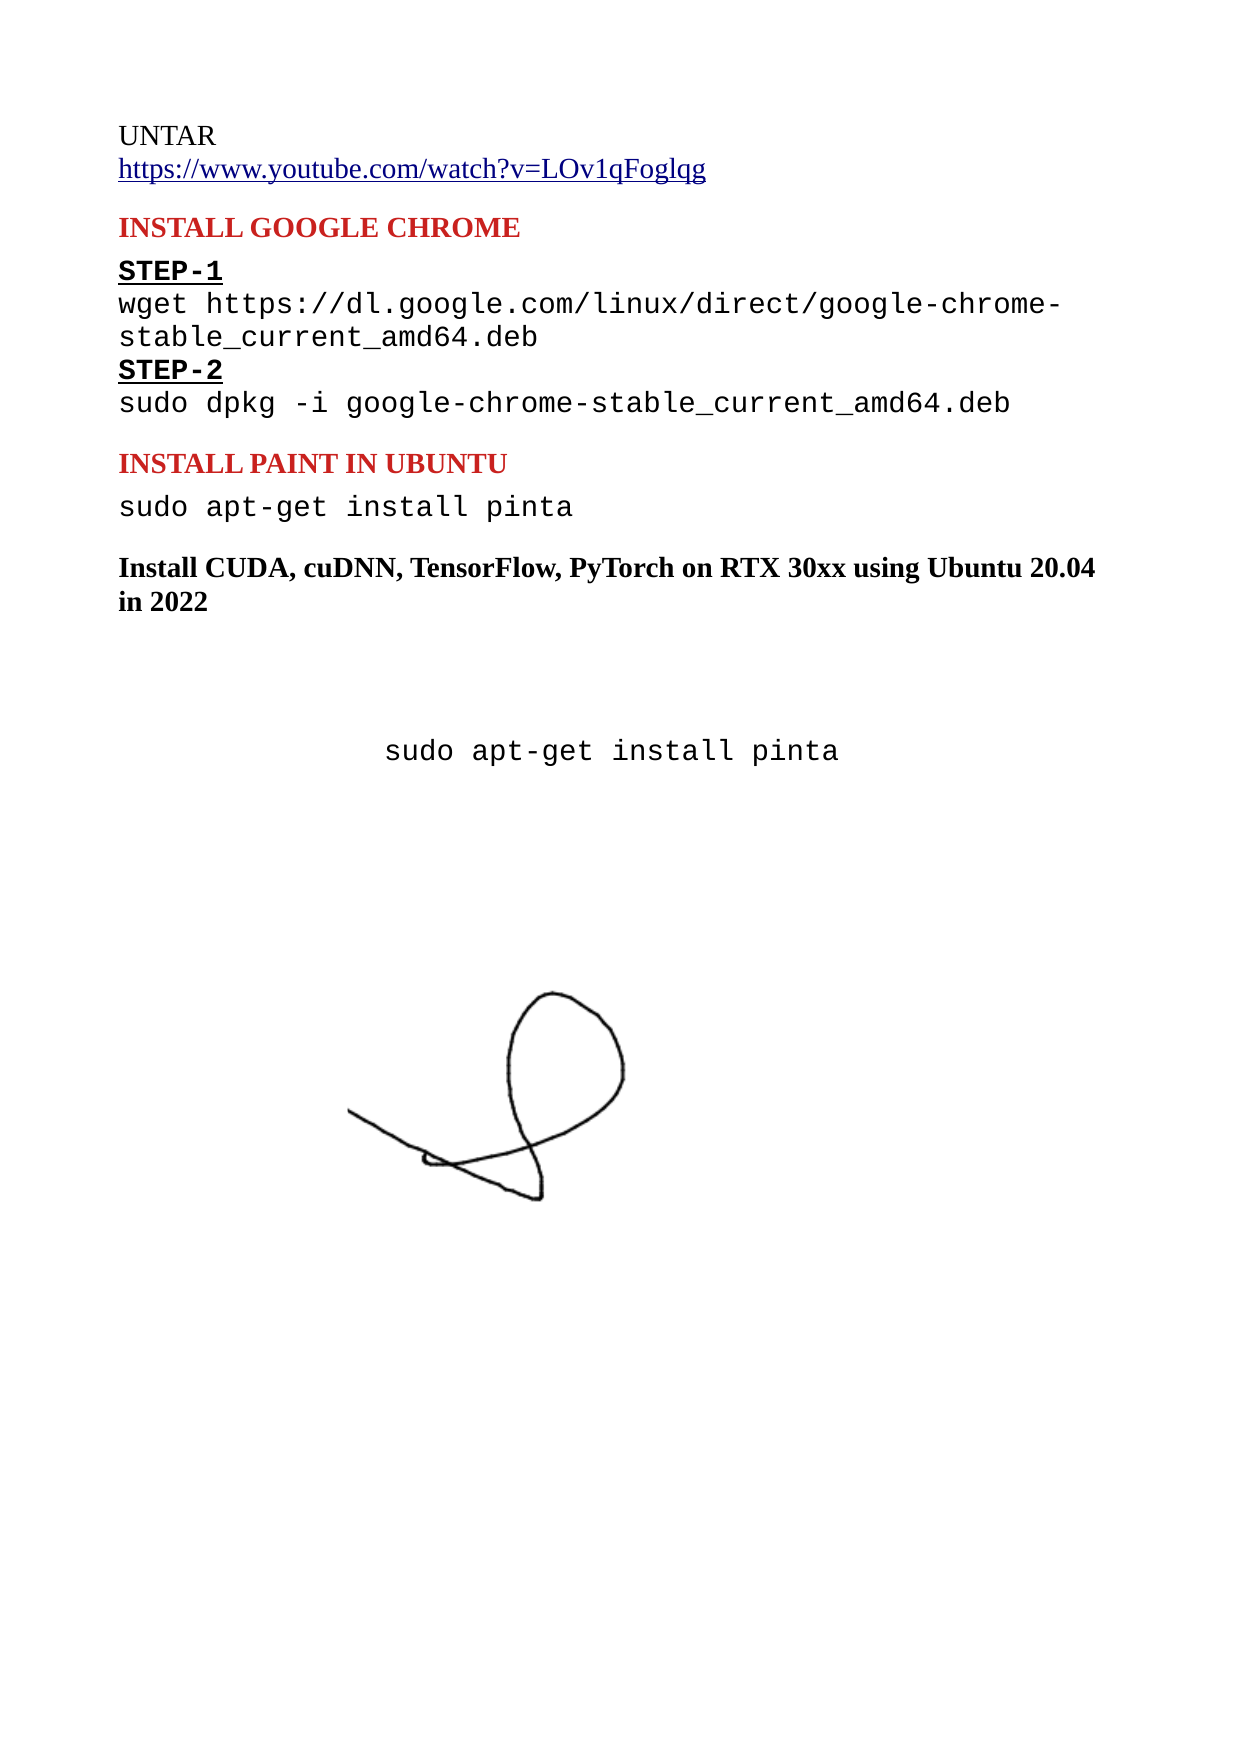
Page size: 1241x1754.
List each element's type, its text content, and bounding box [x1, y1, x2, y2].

subtitle INSTALL PAINT IN UBUNTU [118, 446, 1122, 480]
text sudo dpkg -i google-chrome-stable_current_amd64.deb [118, 388, 1122, 421]
text sudo apt-get install pinta [118, 492, 1122, 525]
subtitle Install CUDA, cuDNN, TensorFlow, PyTorch on RTX 30xx using Ubuntu 20.04 in 2022 [118, 550, 1122, 617]
picture [347, 930, 846, 1302]
text STEP-2 [118, 355, 1122, 388]
subtitle INSTALL GOOGLE CHROME [118, 210, 1122, 244]
text https://www.youtube.com/watch?v=LOv1qFoglqg [118, 152, 1122, 185]
text UNTAR [118, 118, 1122, 152]
text sudo apt-get install pinta [118, 736, 1122, 769]
text STEP-1 [118, 256, 1122, 289]
text wget https://dl.google.com/linux/direct/google-chrome-stable_current_amd64.deb [118, 289, 1122, 355]
